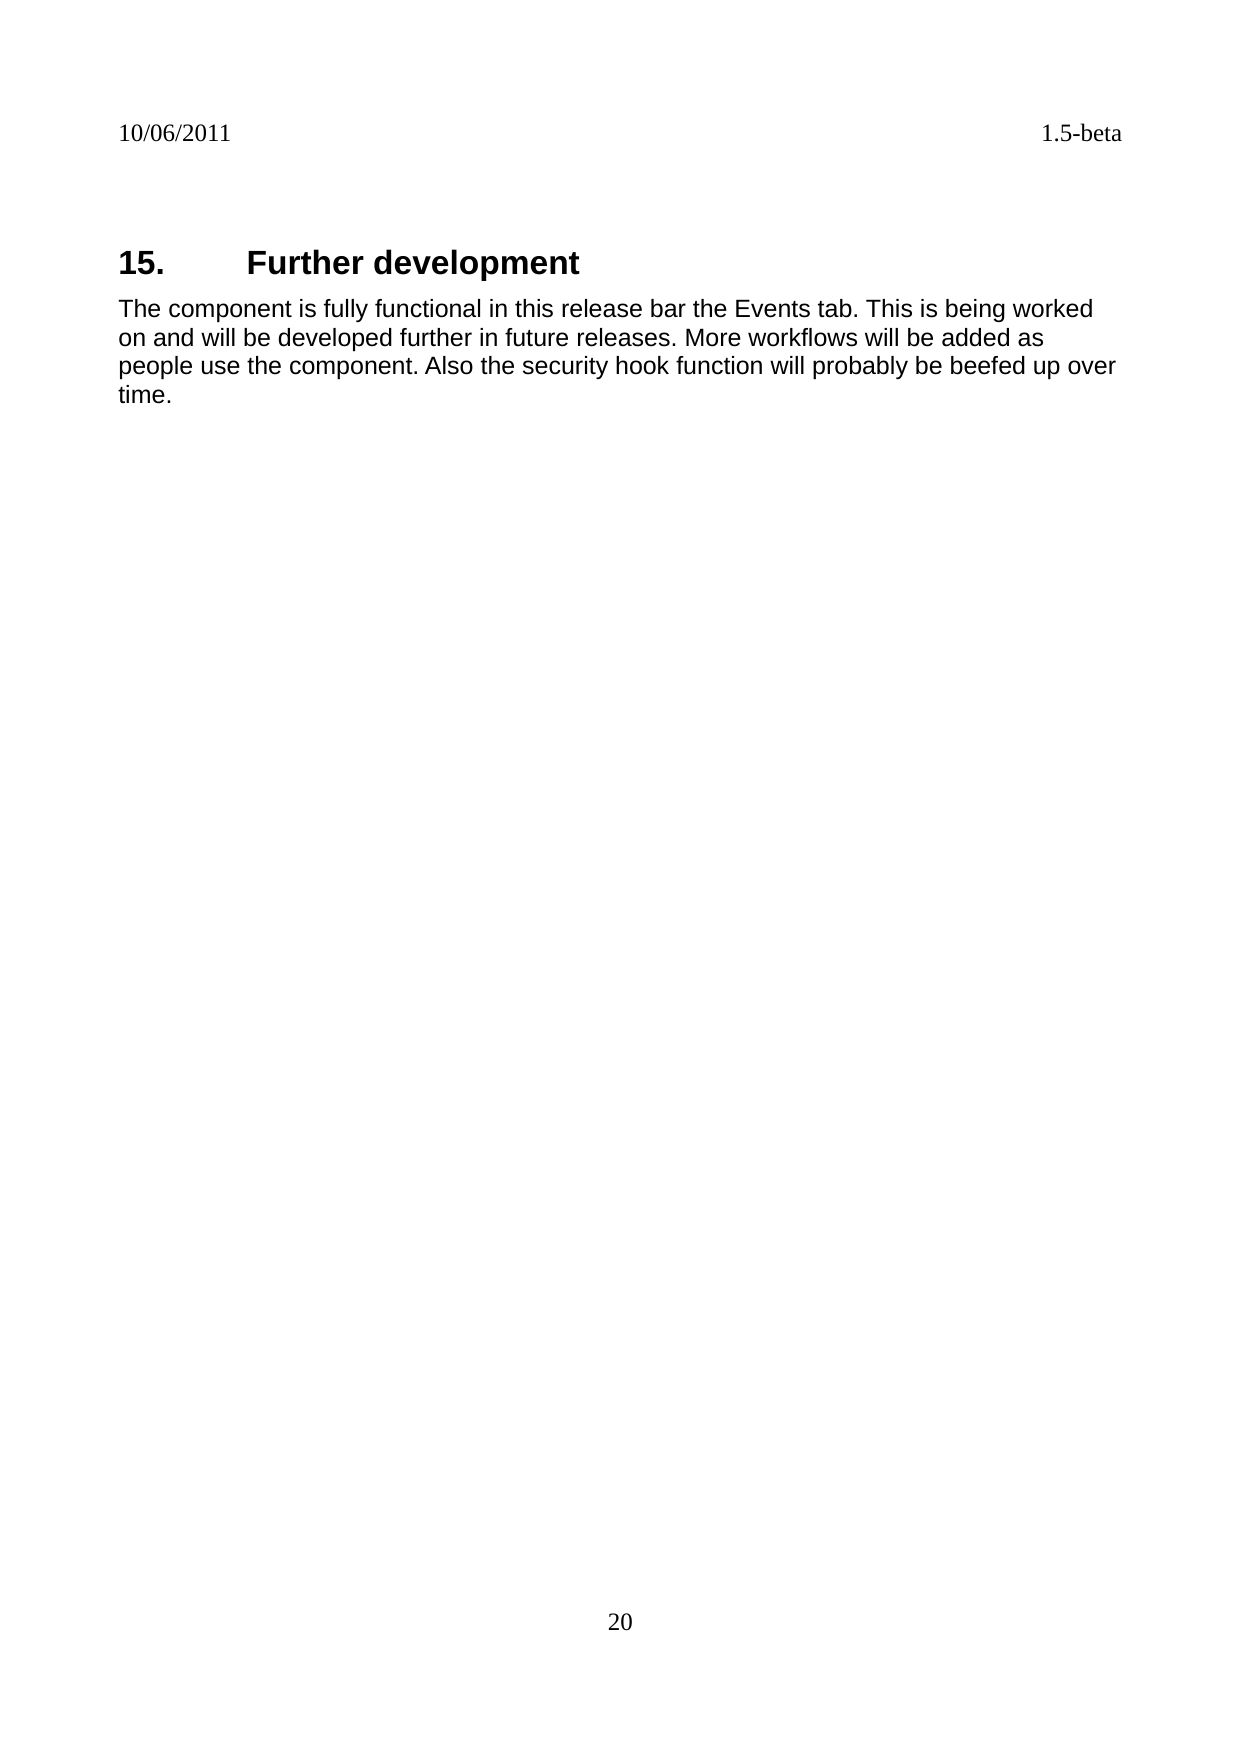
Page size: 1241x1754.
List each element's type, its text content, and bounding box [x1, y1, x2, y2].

subtitle Further development [118, 243, 1122, 281]
text The component is fully functional in this release bar the Events tab. This is being worked on and will be developed further in future releases. More workflows will be added as people use the component. Also the security hook function will probably be beefed up over time. [118, 294, 1122, 409]
